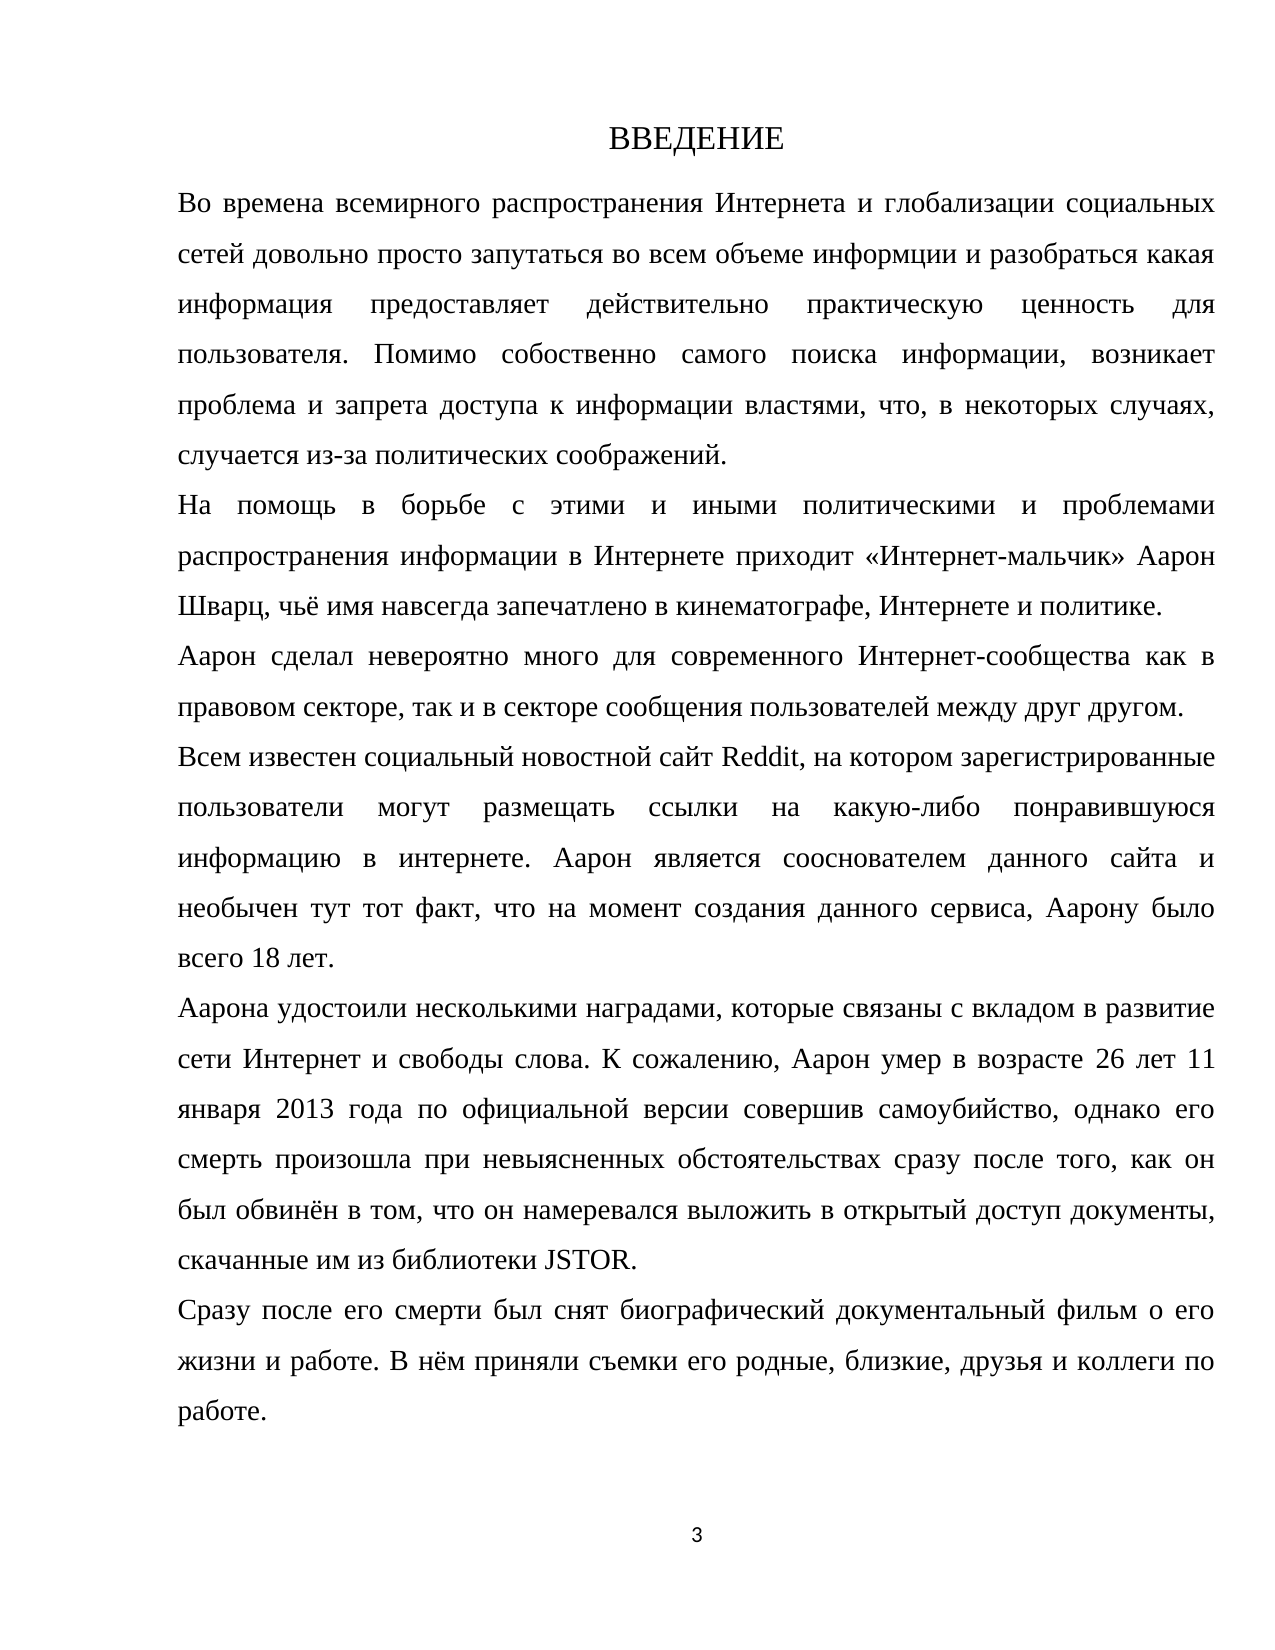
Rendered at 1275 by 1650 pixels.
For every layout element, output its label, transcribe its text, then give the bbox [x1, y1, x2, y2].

text ВВЕДЕНИЕ [177, 118, 1216, 156]
text Всем известен социальный новостной сайт Reddit, на котором зарегистрированные пользователи могут размещать ссылки на какую-либо понравившуюся информацию в интернете. Аарон является сооснователем данного сайта и необычен тут тот факт, что на момент создания данного сервиса, Аарону было всего 18 лет. [177, 739, 1216, 974]
text Во времена всемирного распространения Интернета и глобализации социальных сетей довольно просто запутаться во всем объеме информции и разобраться какая информация предоставляет действительно практическую ценность для пользователя. Помимо собоственно самого поиска информации, возникает проблема и запрета доступа к информации властями, что, в некоторых случаях, случается из-за политических соображений. [177, 186, 1216, 471]
text Аарон сделал невероятно много для современного Интернет-сообщества как в правовом секторе, так и в секторе сообщения пользователей между друг другом. [177, 638, 1216, 722]
text Сразу после его смерти был снят биографический документальный фильм о его жизни и работе. В нём приняли съемки его родные, близкие, друзья и коллеги по работе. [177, 1292, 1216, 1427]
text На помощь в борьбе с этими и иными политическими и проблемами распространения информации в Интернете приходит «Интернет-мальчик» Аарон Шварц, чьё имя навсегда запечатлено в кинематографе, Интернете и политике. [177, 487, 1216, 622]
text Аарона удостоили несколькими наградами, которые связаны с вкладом в развитие сети Интернет и свободы слова. К сожалению, Аарон умер в возрасте 26 лет 11 января 2013 года по официальной версии совершив самоубийство, однако его смерть произошла при невыясненных обстоятельствах сразу после того, как он был обвинён в том, что он намеревался выложить в открытый доступ документы, скачанные им из библиотеки JSTOR. [177, 991, 1216, 1276]
